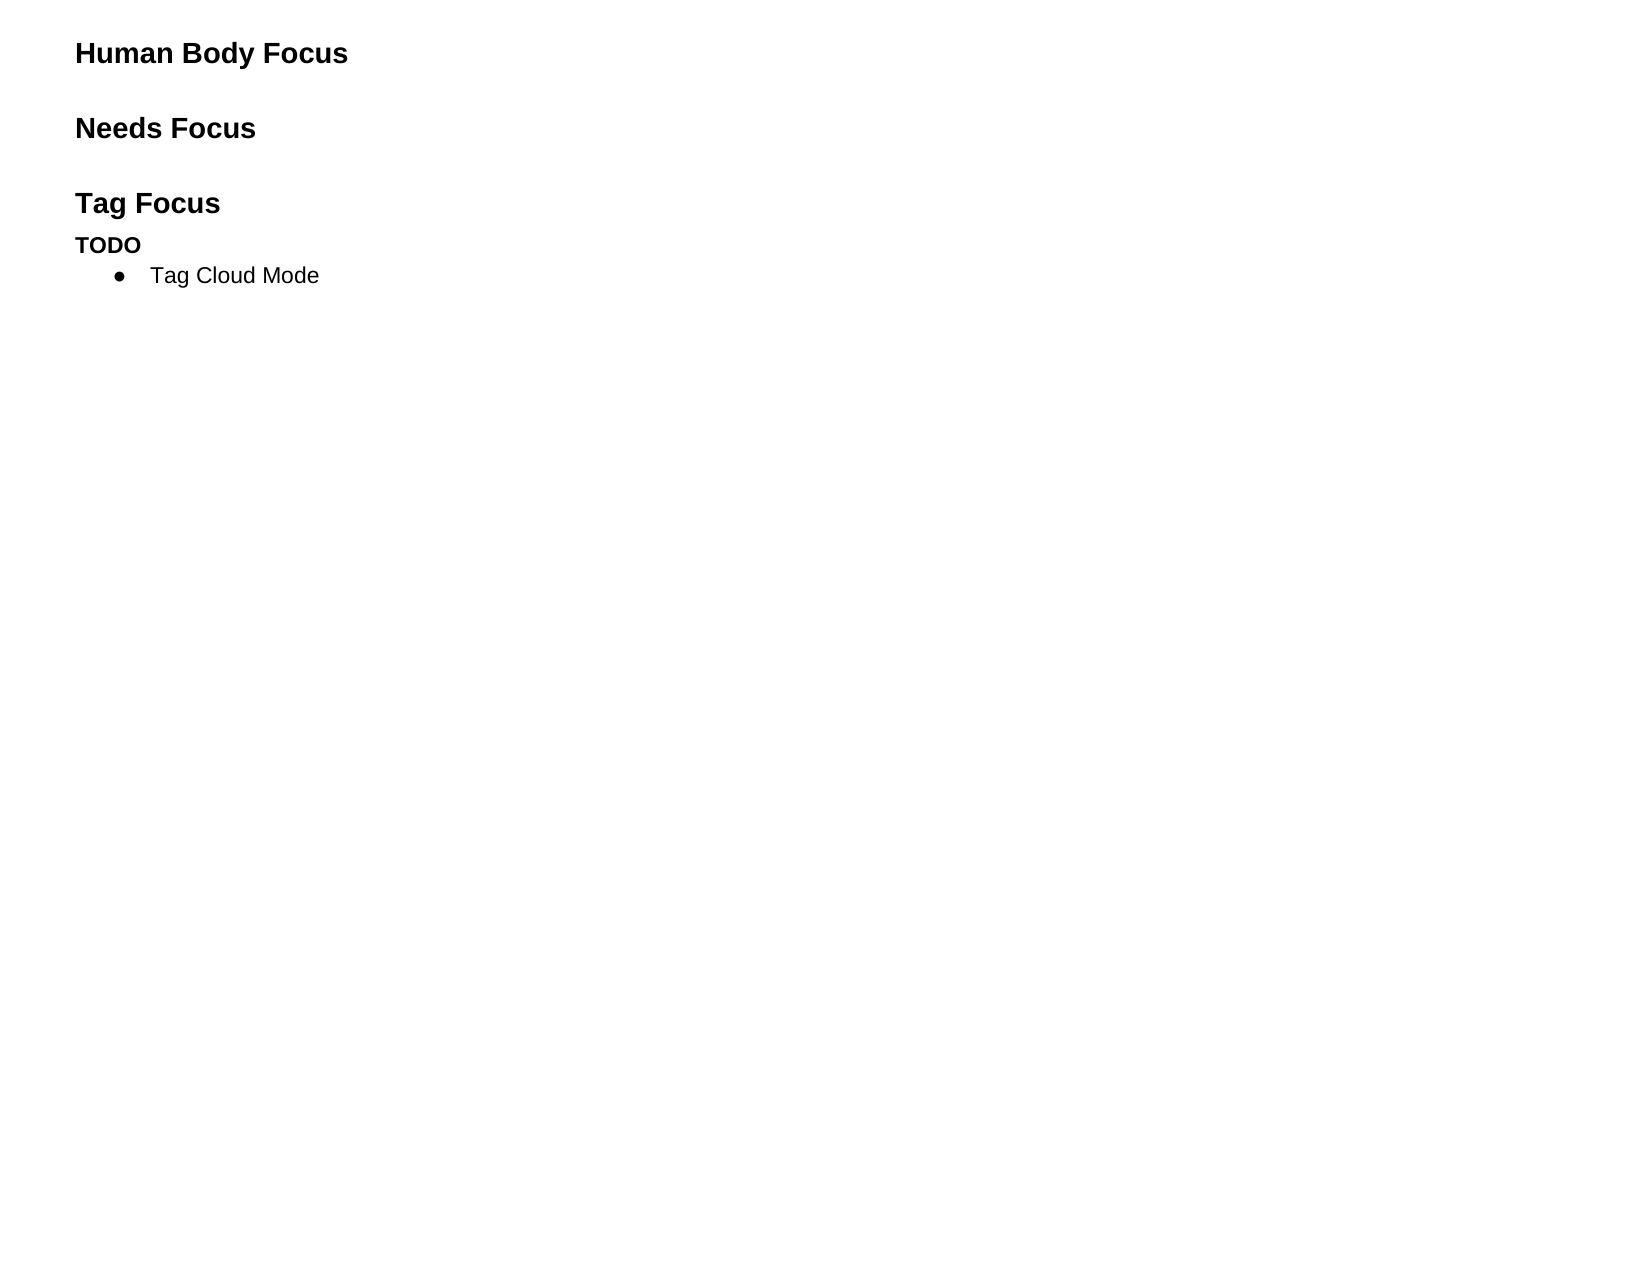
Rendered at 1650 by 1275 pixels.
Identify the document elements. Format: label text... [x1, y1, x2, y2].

subtitle Needs Focus [75, 112, 1312, 145]
subtitle Human Body Focus [75, 37, 1312, 70]
subtitle Tag Focus [75, 187, 1312, 220]
list Tag Cloud Mode [112, 262, 1462, 288]
text TODO [75, 233, 1462, 259]
